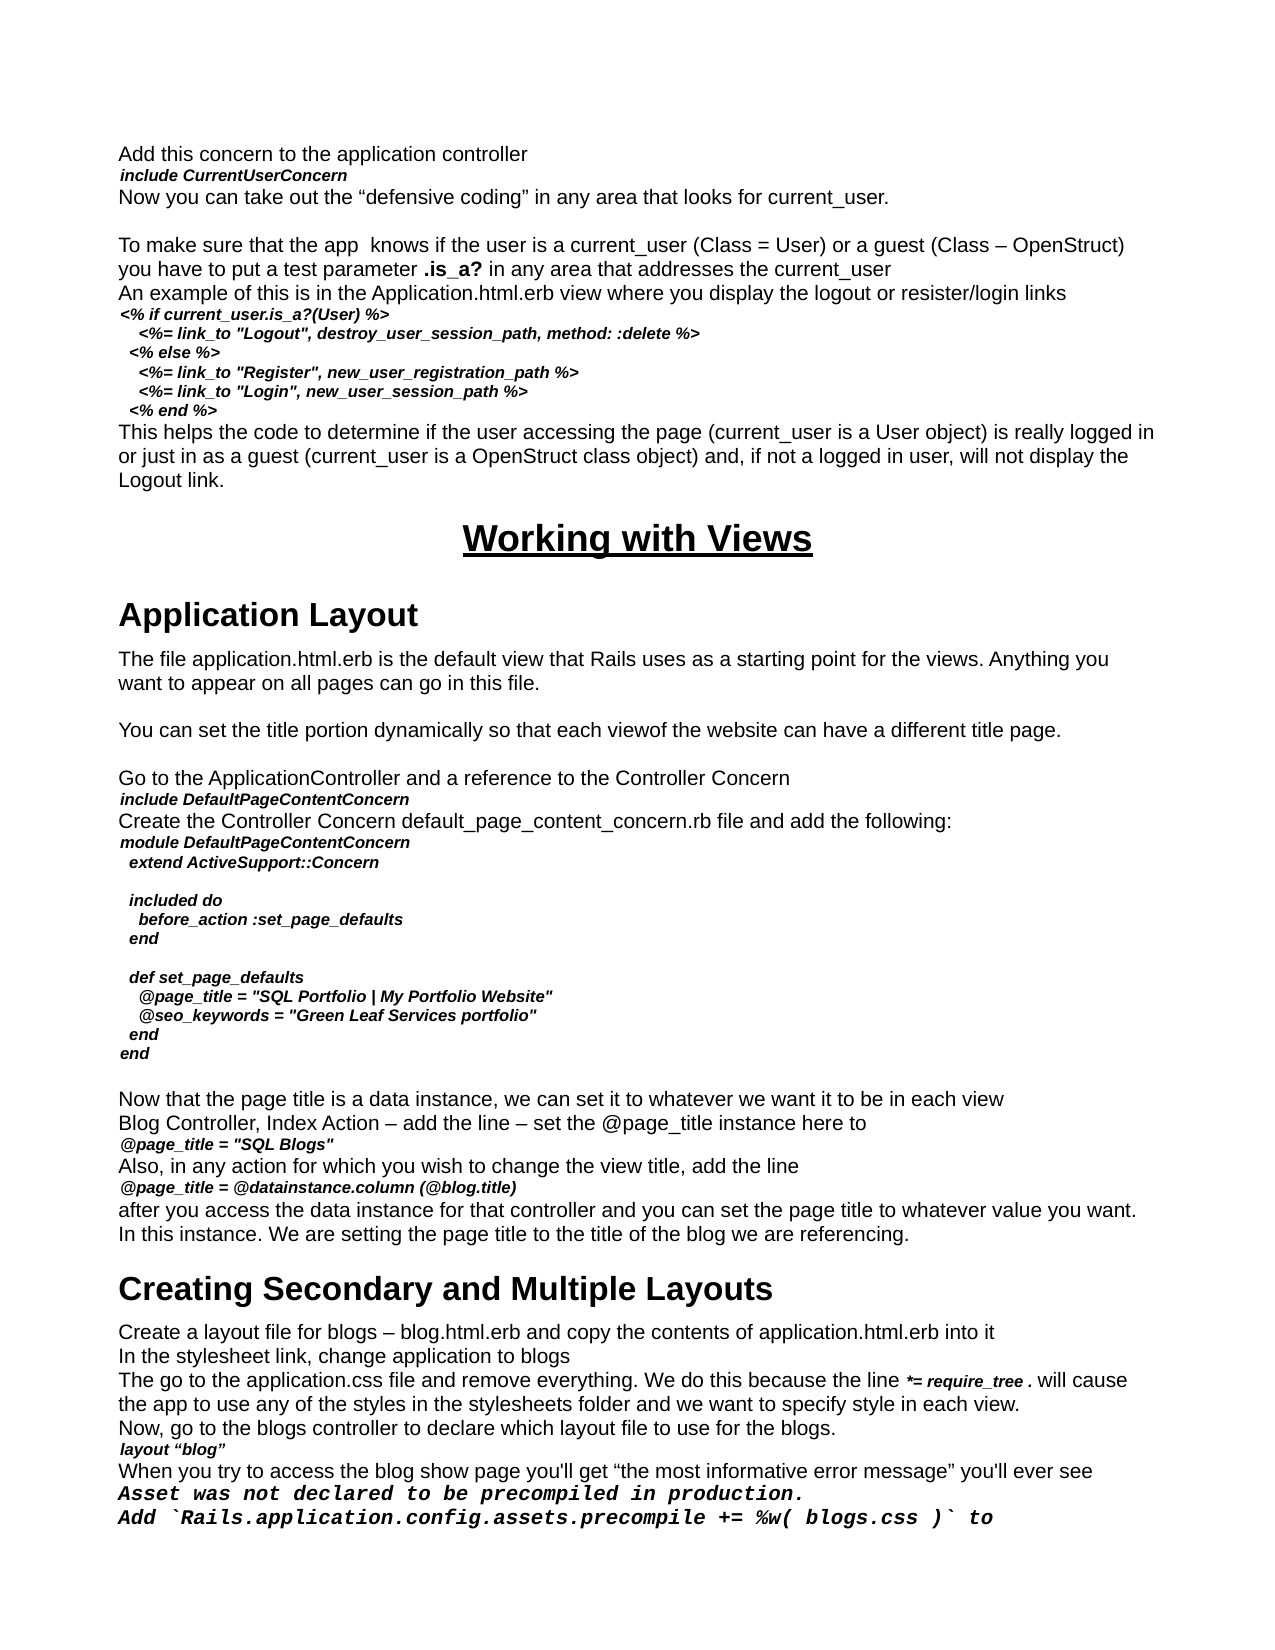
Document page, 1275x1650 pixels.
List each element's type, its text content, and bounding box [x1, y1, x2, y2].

subtitle Creating Secondary and Multiple Layouts [118, 1269, 1157, 1308]
text The go to the application.css file and remove everything. We do this because the line *= require_tree . will cause the app to use any of the styles in the stylesheets folder and we want to specify style in each view. [118, 1368, 1157, 1416]
text end [117, 929, 1157, 948]
text Also, in any action for which you wish to change the view title, add the line [118, 1154, 1157, 1178]
text <%= link_to "Logout", destroy_user_session_path, method: :delete %> [117, 324, 1157, 343]
text include CurrentUserConcern [117, 166, 1157, 185]
text <% if current_user.is_a?(User) %> [117, 305, 1157, 324]
text Add `Rails.application.config.assets.precompile += %w( blogs.css )` to [118, 1507, 1157, 1530]
text after you access the data instance for that controller and you can set the page title to whatever value you want. In this instance. We are setting the page title to the title of the blog we are referencing. [118, 1197, 1157, 1245]
text An example of this is in the Application.html.erb view where you display the logout or resister/login links [118, 281, 1157, 305]
text Now that the page title is a data instance, we can set it to whatever we want it to be in each view [118, 1087, 1157, 1111]
text <% end %> [117, 401, 1157, 420]
text This helps the code to determine if the user accessing the page (current_user is a User object) is really logged in or just in as a guest (current_user is a OpenStruct class object) and, if not a logged in user, will not display the Logout link. [118, 420, 1157, 492]
text The file application.html.erb is the default view that Rails uses as a starting point for the views. Anything you want to appear on all pages can go in this file. [118, 646, 1157, 694]
text end [117, 1025, 1157, 1044]
text To make sure that the app knows if the user is a current_user (Class = User) or a guest (Class – OpenStruct) you have to put a test parameter .is_a? in any area that addresses the current_user [118, 233, 1157, 281]
text Create the Controller Concern default_page_content_concern.rb file and add the following: [118, 809, 1157, 833]
text end [117, 1044, 1157, 1063]
text When you try to access the blog show page you'll get “the most informative error message” you'll ever see [118, 1459, 1157, 1483]
text <%= link_to "Login", new_user_session_path %> [117, 382, 1157, 401]
text extend ActiveSupport::Concern [117, 852, 1157, 872]
text @page_title = "SQL Blogs" [117, 1135, 1157, 1154]
text In the stylesheet link, change application to blogs [118, 1344, 1157, 1368]
text def set_page_defaults [117, 967, 1157, 987]
text <% else %> [117, 343, 1157, 362]
text before_action :set_page_defaults [117, 910, 1157, 929]
text Add this concern to the application controller [118, 142, 1157, 166]
text Asset was not declared to be precompiled in production. [118, 1483, 1157, 1507]
text Now, go to the blogs controller to declare which layout file to use for the blogs. [118, 1416, 1157, 1440]
text @page_title = "SQL Portfolio | My Portfolio Website" [117, 987, 1157, 1006]
text Now you can take out the “defensive coding” in any area that looks for current_user. [118, 185, 1157, 209]
text module DefaultPageContentConcern [117, 833, 1157, 852]
text You can set the title portion dynamically so that each viewof the website can have a different title page. [118, 718, 1157, 742]
text @seo_keywords = "Green Leaf Services portfolio" [117, 1006, 1157, 1025]
subtitle Application Layout [118, 595, 1157, 634]
text Blog Controller, Index Action – add the line – set the @page_title instance here to [118, 1111, 1157, 1135]
text Go to the ApplicationController and a reference to the Controller Concern [118, 766, 1157, 790]
text Create a layout file for blogs – blog.html.erb and copy the contents of application.html.erb into it [118, 1320, 1157, 1344]
text include DefaultPageContentConcern [117, 790, 1157, 809]
text <%= link_to "Register", new_user_registration_path %> [117, 362, 1157, 382]
subtitle Working with Views [118, 516, 1157, 559]
text layout “blog” [117, 1440, 1157, 1459]
text included do [117, 891, 1157, 910]
text @page_title = @datainstance.column (@blog.title) [117, 1178, 1157, 1197]
